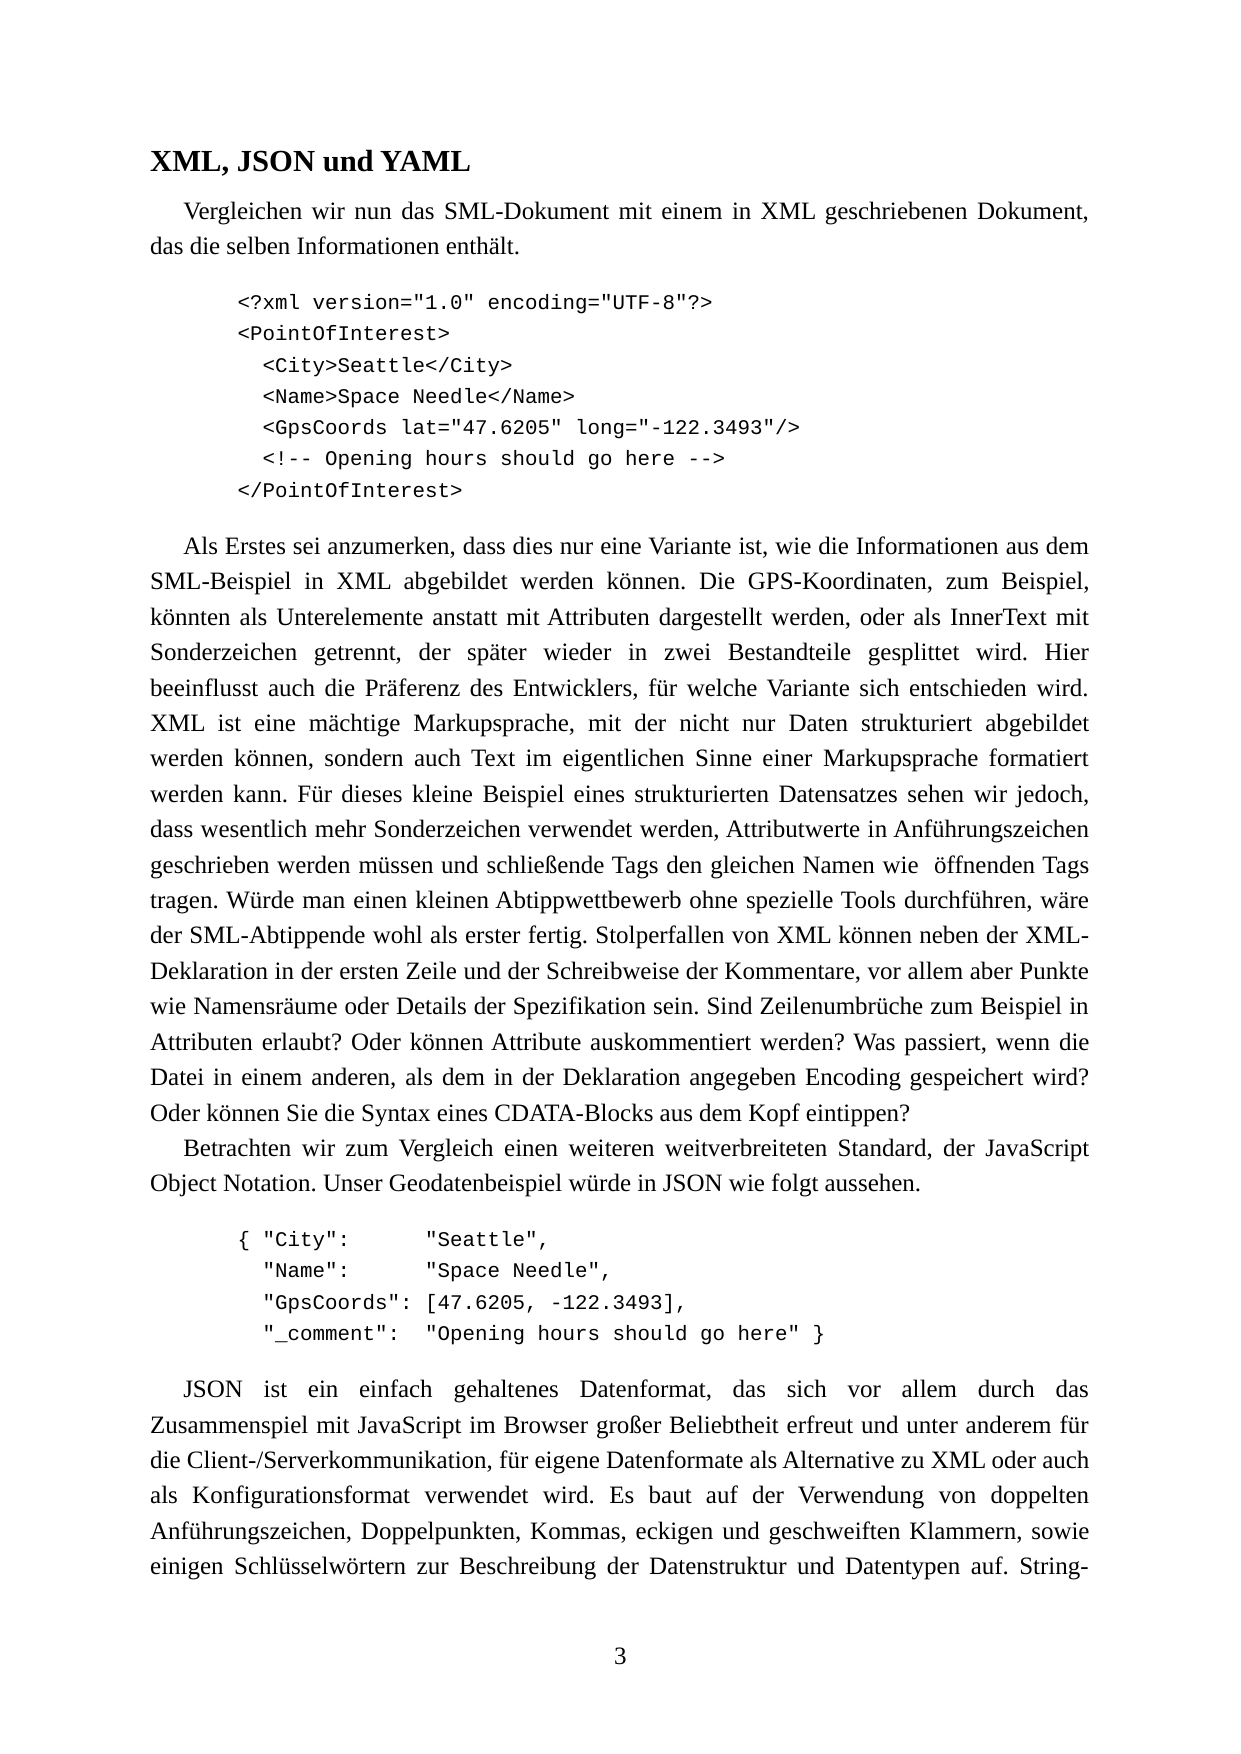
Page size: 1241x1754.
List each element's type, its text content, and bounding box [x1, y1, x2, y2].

text </PointOfInterest> [237, 472, 1090, 503]
text Betrachten wir zum Vergleich einen weiteren weitverbreiteten Standard, der JavaScript Object Notation. Unser Geodatenbeispiel würde in JSON wie folgt aussehen. [150, 1128, 1090, 1199]
text "_comment": "Opening hours should go here" } [237, 1315, 1090, 1347]
text "GpsCoords": [47.6205, -122.3493], [237, 1284, 1090, 1315]
text <!-- Opening hours should go here --> [237, 441, 1090, 472]
text "Name": "Space Needle", [237, 1253, 1090, 1284]
text Vergleichen wir nun das SML-Dokument mit einem in XML geschriebenen Dokument, das die selben Informationen enthält. [150, 191, 1090, 262]
text <PointOfInterest> [237, 316, 1090, 347]
text { "City": "Seattle", [237, 1222, 1090, 1253]
text <?xml version="1.0" encoding="UTF-8"?> [237, 284, 1090, 316]
text <GpsCoords lat="47.6205" long="-122.3493"/> [237, 409, 1090, 441]
subtitle XML, JSON und YAML [150, 143, 1090, 178]
text JSON ist ein einfach gehaltenes Datenformat, das sich vor allem durch das Zusammenspiel mit JavaScript im Browser großer Beliebtheit erfreut und unter anderem für die Client-/Serverkommunikation, für eigene Datenformate als Alternative zu XML oder auch als Konfigurationsformat verwendet wird. Es baut auf der Verwendung von doppelten Anführungszeichen, Doppelpunkten, Kommas, eckigen und geschweiften Klammern, sowie einigen Schlüsselwörtern zur Beschreibung der Datenstruktur und Datentypen auf. String- [150, 1369, 1090, 1582]
text <City>Seattle</City> [237, 347, 1090, 378]
text Als Erstes sei anzumerken, dass dies nur eine Variante ist, wie die Informationen aus dem SML-Beispiel in XML abgebildet werden können. Die GPS-Koordinaten, zum Beispiel, könnten als Unterelemente anstatt mit Attributen dargestellt werden, oder als InnerText mit Sonderzeichen getrennt, der später wieder in zwei Bestandteile gesplittet wird. Hier beeinflusst auch die Präferenz des Entwicklers, für welche Variante sich entschieden wird. XML ist eine mächtige Markupsprache, mit der nicht nur Daten strukturiert abgebildet werden können, sondern auch Text im eigentlichen Sinne einer Markupsprache formatiert werden kann. Für dieses kleine Beispiel eines strukturierten Datensatzes sehen wir jedoch, dass wesentlich mehr Sonderzeichen verwendet werden, Attributwerte in Anführungszeichen geschrieben werden müssen und schließende Tags den gleichen Namen wie öffnenden Tags tragen. Würde man einen kleinen Abtippwettbewerb ohne spezielle Tools durchführen, wäre der SML-Abtippende wohl als erster fertig. Stolperfallen von XML können neben der XML-Deklaration in der ersten Zeile und der Schreibweise der Kommentare, vor allem aber Punkte wie Namensräume oder Details der Spezifikation sein. Sind Zeilenumbrüche zum Beispiel in Attributen erlaubt? Oder können Attribute auskommentiert werden? Was passiert, wenn die Datei in einem anderen, als dem in der Deklaration angegeben Encoding gespeichert wird? Oder können Sie die Syntax eines CDATA-Blocks aus dem Kopf eintippen? [150, 526, 1090, 1128]
text <Name>Space Needle</Name> [237, 378, 1090, 409]
